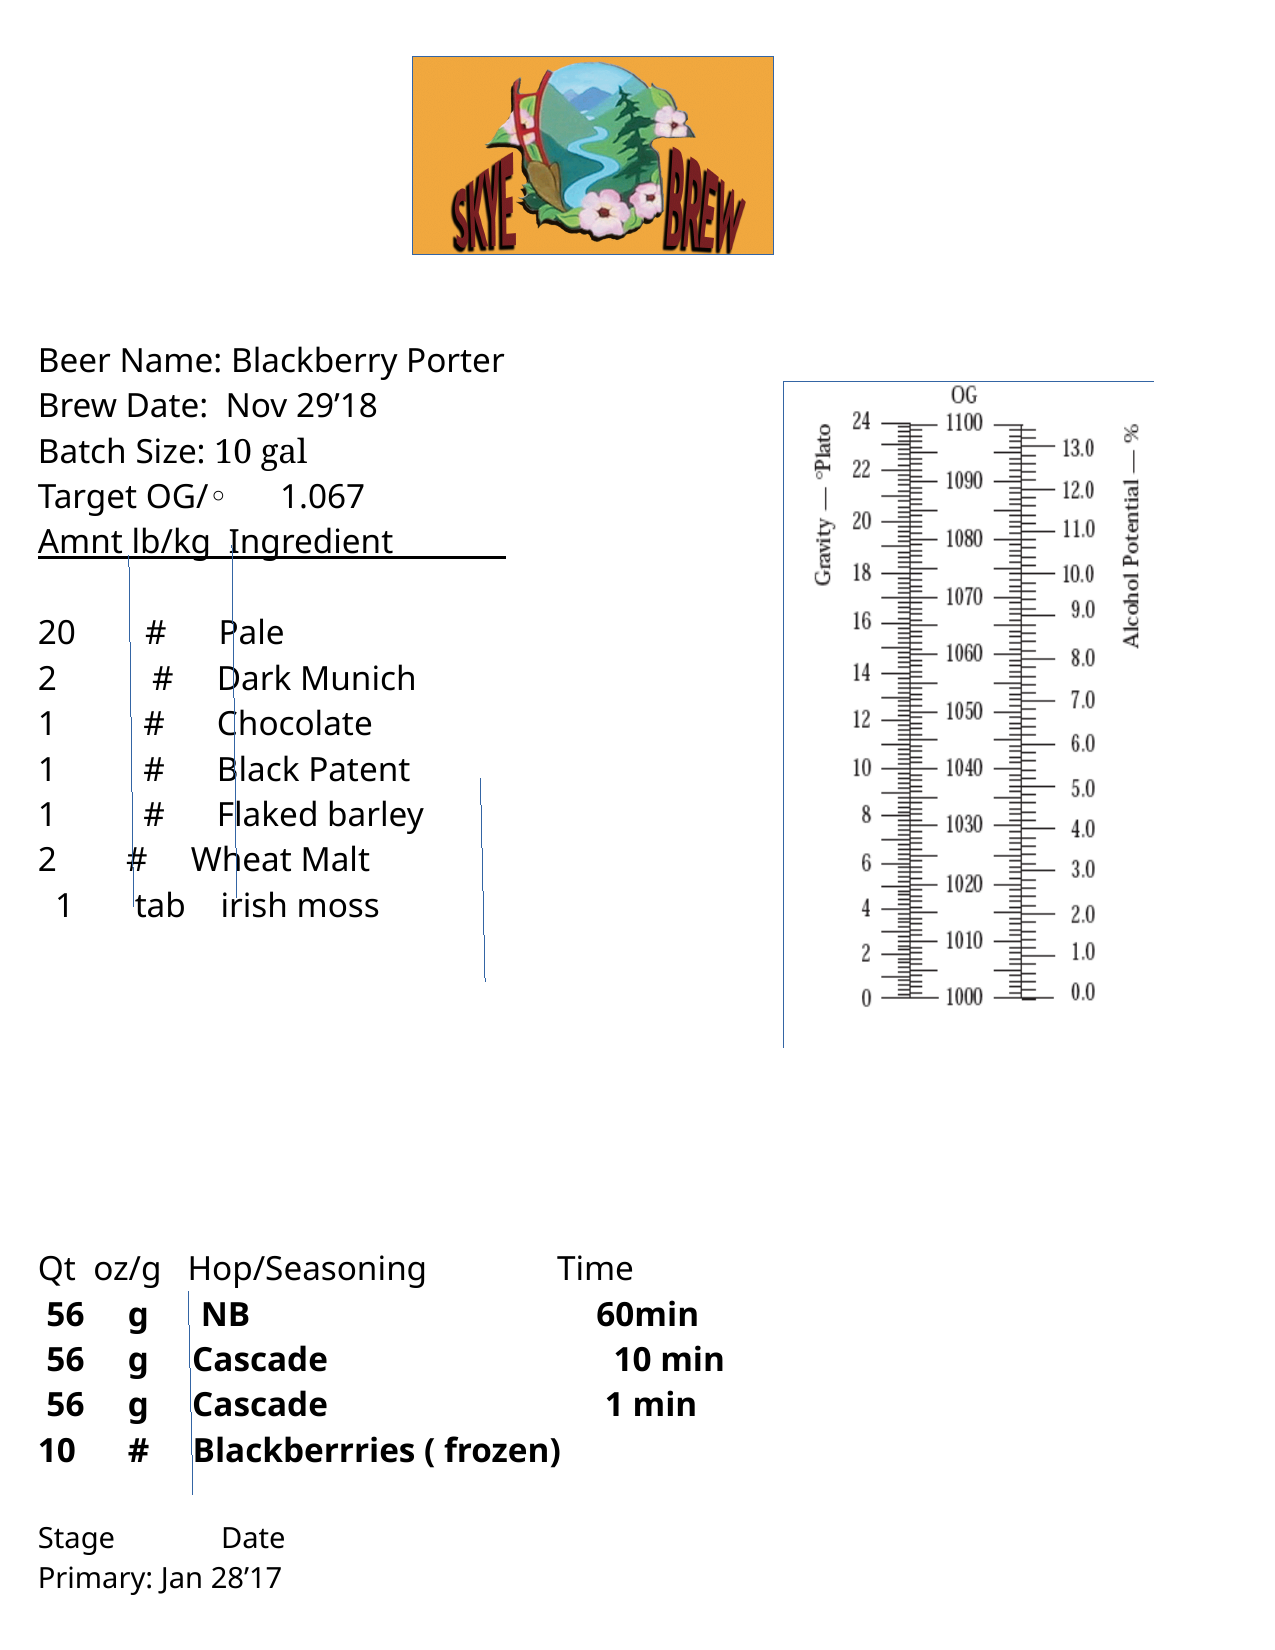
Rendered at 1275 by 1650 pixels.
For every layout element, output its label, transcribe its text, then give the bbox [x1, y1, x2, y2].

text Batch Size: 10 gal [38, 427, 783, 473]
text 2 # Wheat Malt [1154, 836, 1237, 882]
text [1154, 654, 1237, 700]
text Beer Name: Blackberry Porter [38, 337, 1237, 382]
text 1 # Black Patent [1154, 745, 1237, 791]
text Qt oz/g Hop/Seasoning Time [38, 1245, 1237, 1290]
text 1 # Flaked barley [236, 791, 783, 836]
text 2 # Wheat Malt [38, 836, 133, 882]
text 20 # Pale [1154, 609, 1237, 654]
text 56 g Cascade 1 min [38, 1381, 1237, 1427]
text 2 [38, 654, 130, 700]
text [1154, 882, 1237, 927]
text 1 # Chocolate [1154, 700, 1237, 745]
text 10 # Blackberrries ( frozen) [38, 1427, 1237, 1472]
text 56 g Cascade 10 min [38, 1336, 1237, 1381]
text # Dark Munich [131, 654, 783, 700]
text 1 # Black Patent [38, 745, 131, 791]
text [1154, 427, 1237, 473]
text Stage Date [38, 1472, 1237, 1557]
text 1 # Black Patent [235, 745, 783, 791]
text 20 # Pale [233, 609, 783, 654]
text Brew Date: Nov 29’18 [38, 382, 783, 427]
text Primary: Jan 28’17 [38, 1557, 1237, 1597]
text Amnt lb/kg Ingredient [38, 518, 783, 564]
text Target OG/◦ 1.067 [38, 473, 783, 518]
text 1 tab irish moss [38, 882, 783, 927]
text 1 # Flaked barley [38, 791, 235, 836]
text 56 g NB 60min [38, 1290, 1237, 1336]
text 1 # Flaked barley [1154, 791, 1237, 836]
text [1154, 382, 1237, 427]
text 1 # Chocolate [38, 700, 234, 745]
text [1154, 473, 1237, 518]
text 1 # Black Patent [132, 745, 235, 791]
text [1154, 518, 1237, 564]
text 1 # Chocolate [235, 700, 783, 745]
text 20 # Pale [38, 609, 233, 654]
text 2 # Wheat Malt [133, 836, 783, 882]
